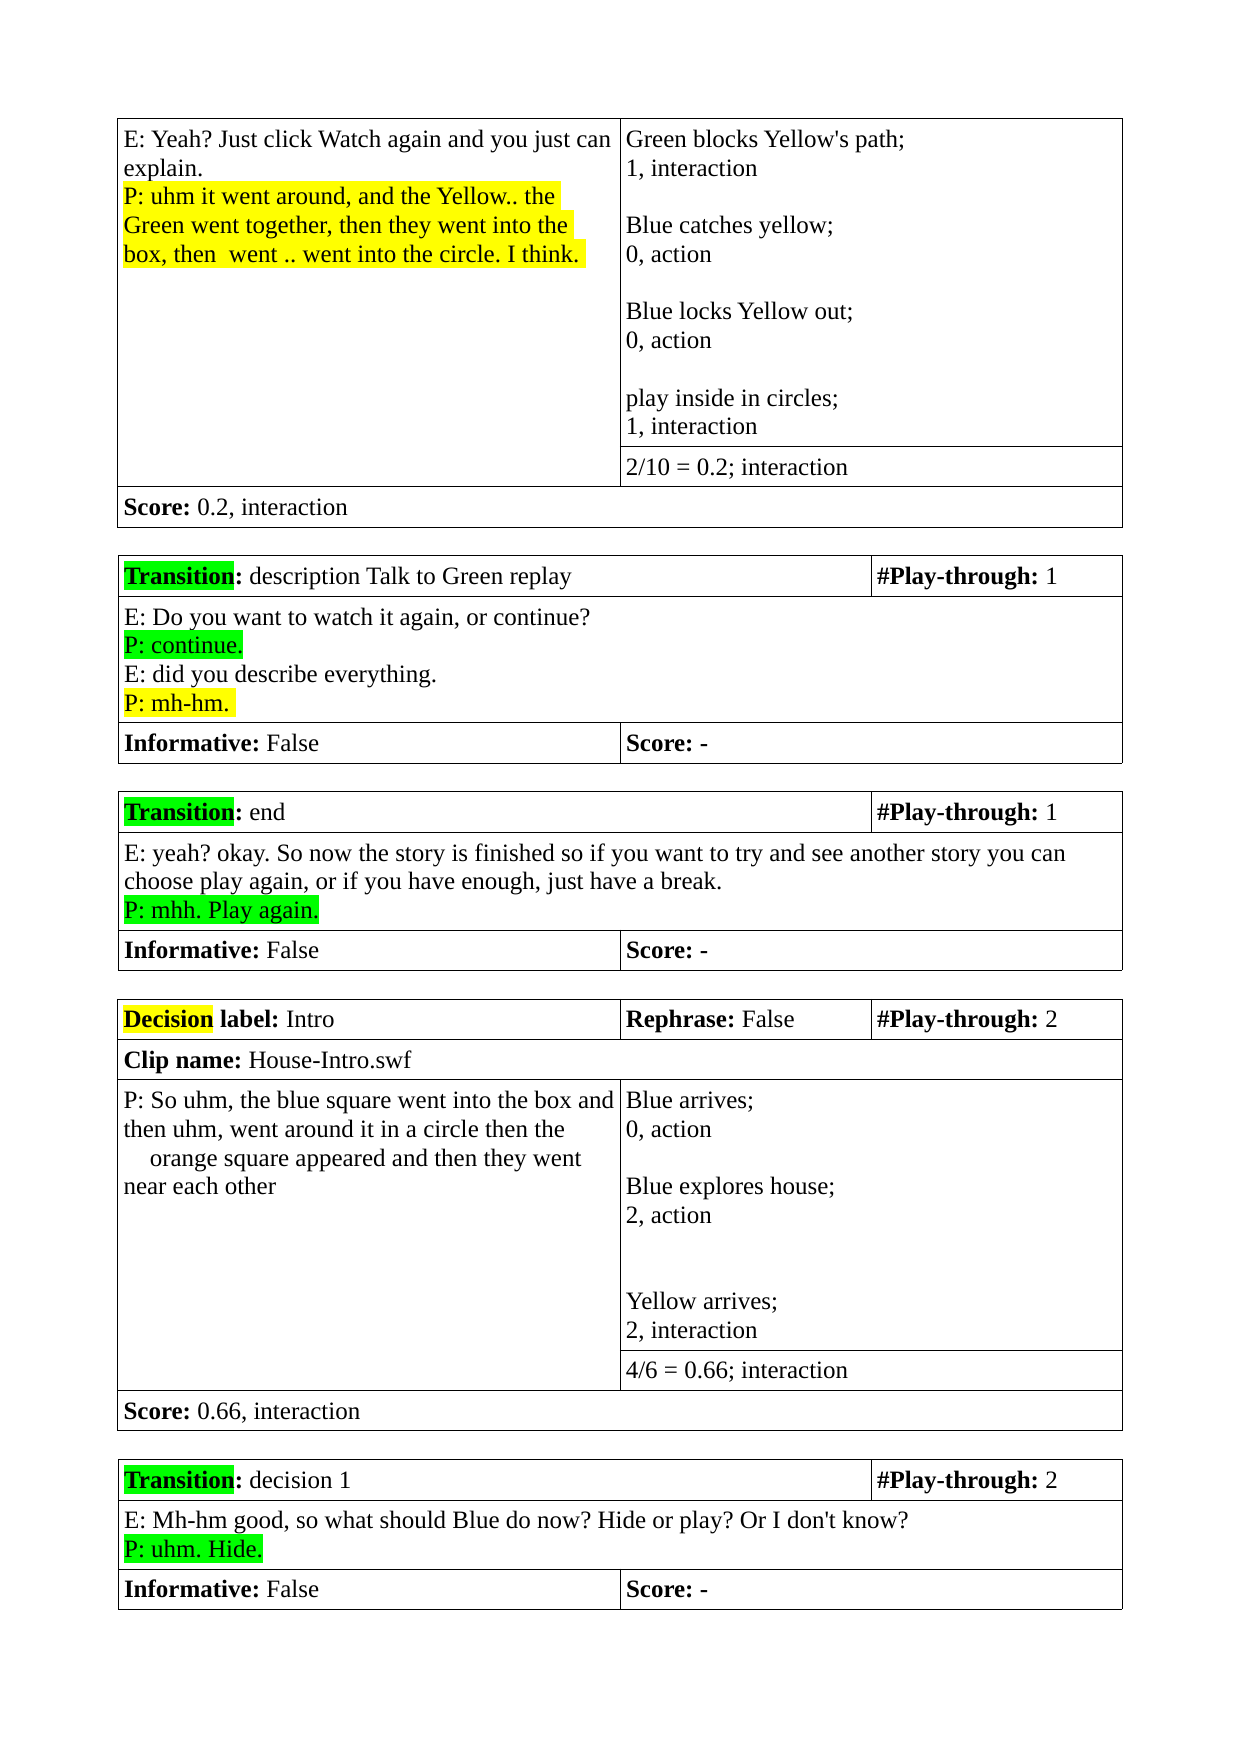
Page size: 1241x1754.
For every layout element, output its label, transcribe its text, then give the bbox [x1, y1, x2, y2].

table_cell E: yeah? okay. So now the story is finished so if you want to try and see another story you can choose play again, or if you have enough, just have a break. P: mhh. Play again. [119, 833, 1122, 929]
table_cell Score: - [621, 931, 1122, 970]
table_cell Informative: False [119, 723, 620, 763]
table_cell Clip name: House-Intro.swf [118, 1040, 1122, 1079]
table_cell Informative: False [119, 1570, 620, 1609]
table_header #Play-through: 1 [872, 556, 1122, 596]
table_cell Score: 0.66, interaction [118, 1391, 1122, 1430]
table_header #Play-through: 2 [872, 1460, 1122, 1499]
table_cell E: Yeah? Just click Watch again and you just can explain. P: uhm it went around, and the Yellow.. the Green went together, then they went into the box, then went .. went into the circle. I think. [118, 119, 620, 486]
table_header Transition: end [119, 792, 871, 832]
table_cell P: So uhm, the blue square went into the box and then uhm, went around it in a circle then the orange square appeared and then they went near each other [118, 1080, 620, 1390]
table_header Decision label: Intro [118, 1000, 620, 1039]
table_cell 4/6 = 0.66; interaction [621, 1351, 1122, 1390]
table_header #Play-through: 2 [872, 1000, 1122, 1039]
table_cell Informative: False [119, 931, 620, 970]
table_header #Play-through: 1 [872, 792, 1122, 832]
table_cell E: Do you want to watch it again, or continue? P: continue. E: did you describe everything. P: mh-hm. [119, 597, 1122, 722]
table_cell Green blocks Yellow's path; 1, interaction Blue catches yellow; 0, action Blue locks Yellow out; 0, action play inside in circles; 1, interaction [621, 119, 1122, 446]
table_cell Score: - [621, 723, 1122, 763]
table_cell E: Mh-hm good, so what should Blue do now? Hide or play? Or I don't know? P: uhm. Hide. [119, 1501, 1122, 1568]
table_header Rephrase: False [621, 1000, 871, 1039]
table_header Transition: decision 1 [119, 1460, 871, 1499]
table_cell 2/10 = 0.2; interaction [621, 447, 1122, 486]
table_header Transition: description Talk to Green replay [119, 556, 871, 596]
table_cell Score: 0.2, interaction [118, 487, 1122, 527]
table_cell Blue arrives; 0, action Blue explores house; 2, action Yellow arrives; 2, interaction [621, 1080, 1122, 1350]
table_cell Score: - [621, 1570, 1122, 1609]
